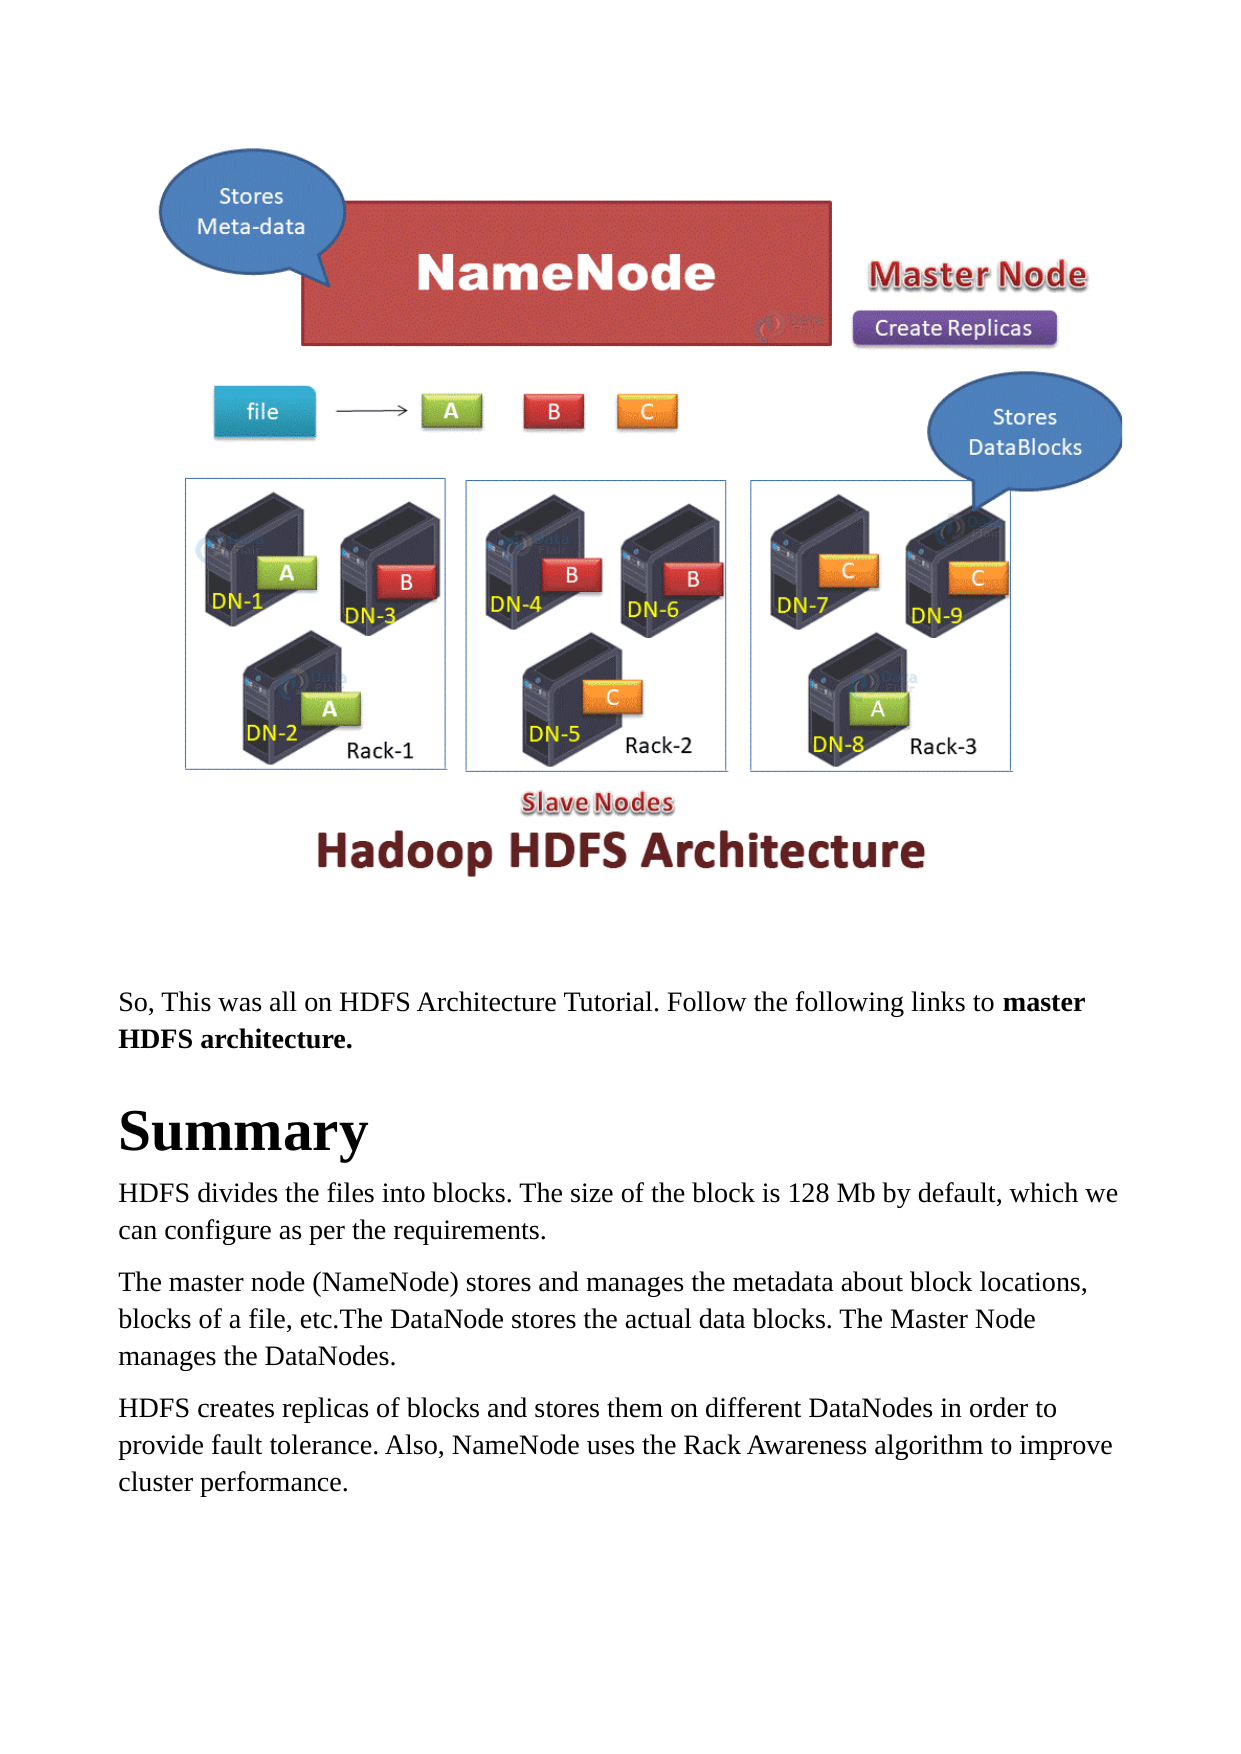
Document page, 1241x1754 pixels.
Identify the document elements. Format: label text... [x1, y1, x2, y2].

subtitle Summary [118, 1095, 1122, 1163]
picture [118, 118, 1123, 886]
text So, This was all on HDFS Architecture Tutorial. Follow the following links to master HDFS architecture. [118, 985, 1122, 1055]
text HDFS creates replicas of blocks and stores them on different DataNodes in order to provide fault tolerance. Also, NameNode uses the Rack Awareness algorithm to improve cluster performance. [118, 1391, 1122, 1498]
text The master node (NameNode) stores and manages the metadata about block locations, blocks of a file, etc.The DataNode stores the actual data blocks. The Master Node manages the DataNodes. [118, 1265, 1122, 1371]
text HDFS divides the files into blocks. The size of the block is 128 Mb by default, which we can configure as per the requirements. [118, 1176, 1122, 1245]
